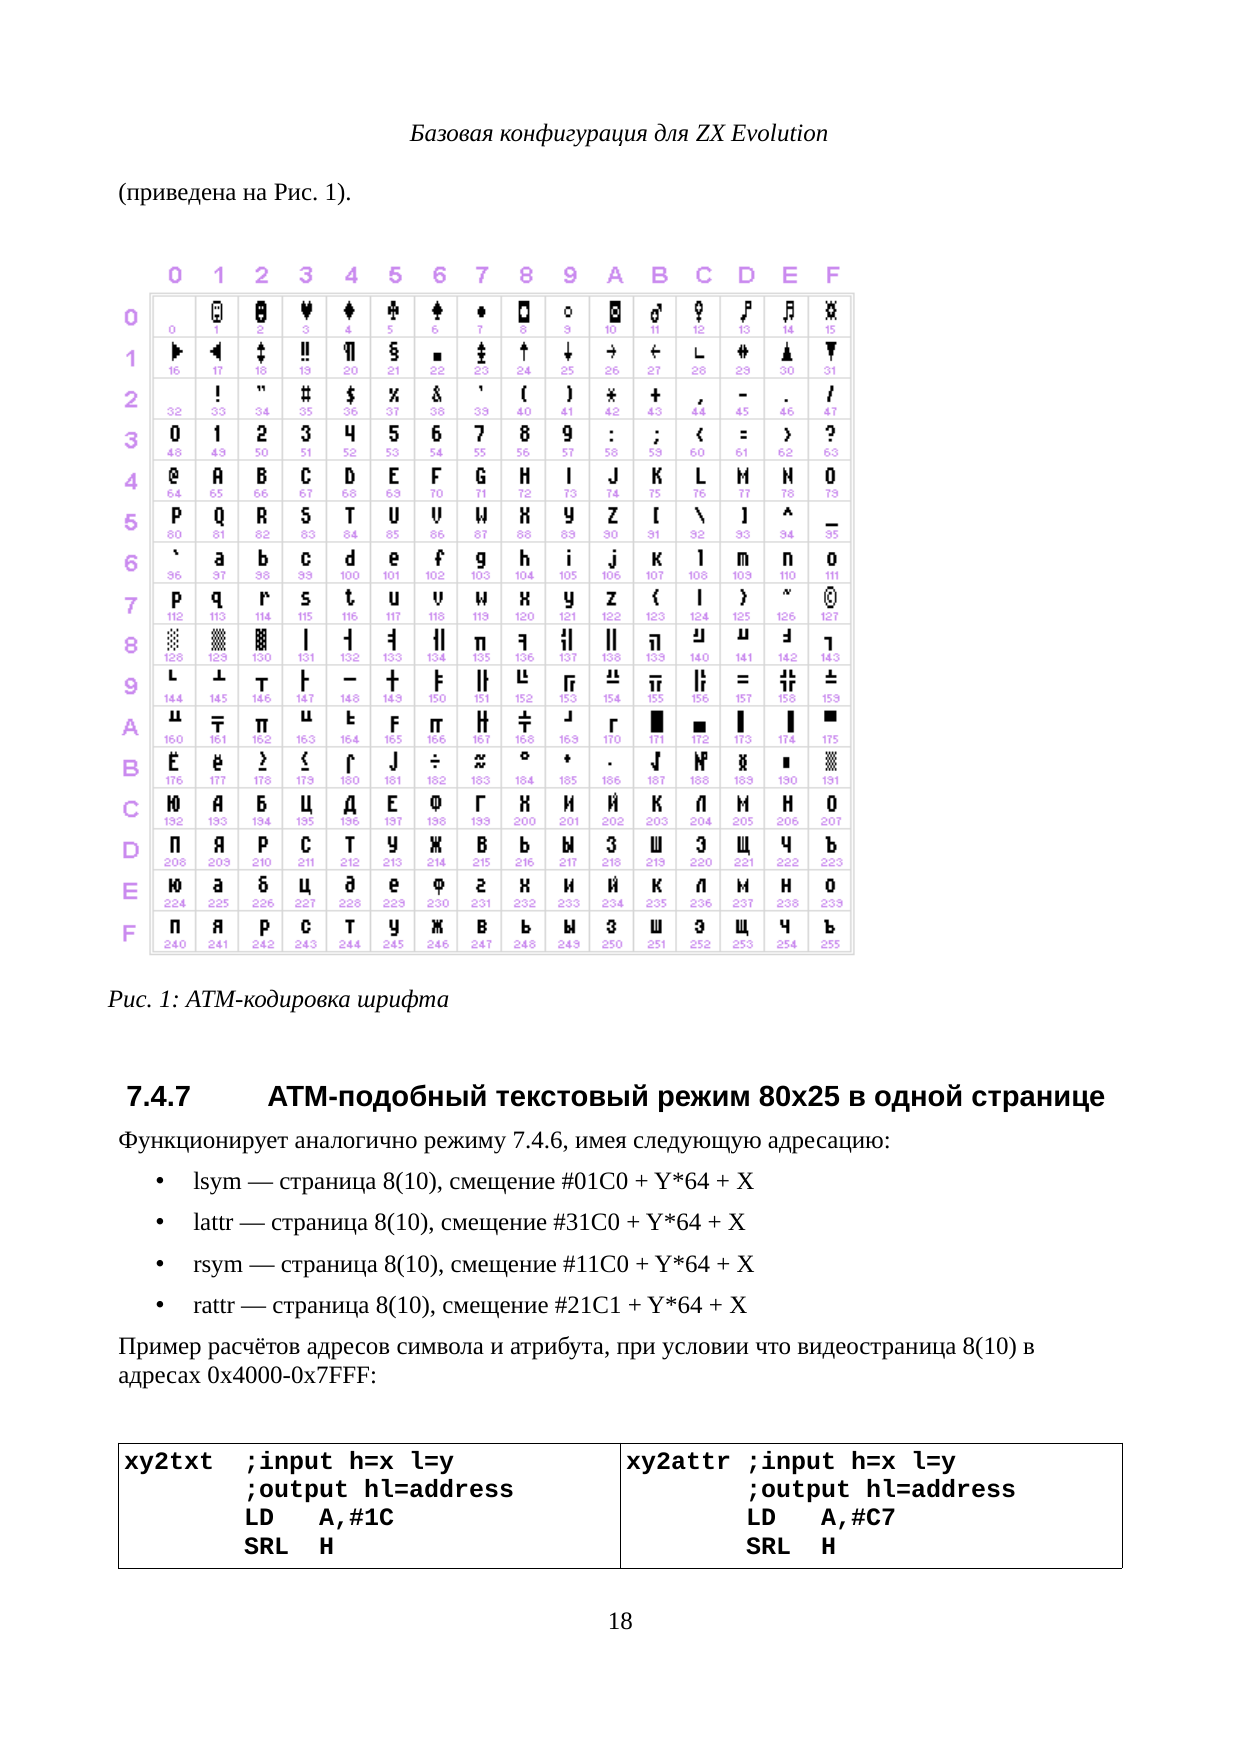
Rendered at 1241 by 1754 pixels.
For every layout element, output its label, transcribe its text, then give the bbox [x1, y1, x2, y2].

list lsym — страница 8(10), смещение #01C0 + Y*64 + X [156, 1166, 1122, 1195]
picture [107, 231, 861, 984]
list rsym — страница 8(10), смещение #11C0 + Y*64 + X [156, 1249, 1122, 1277]
list lattr — страница 8(10), смещение #31C0 + Y*64 + X [156, 1207, 1122, 1236]
table_header xy2txt ;input h=x l=y ;output hl=address LD A,#1C SRL H [119, 1444, 620, 1567]
table_header xy2attr ;input h=x l=y ;output hl=address LD A,#C7 SRL H [621, 1444, 1122, 1567]
text Пример расчётов адресов символа и атрибута, при условии что видеостраница 8(10) в адресах 0x4000-0x7FFF: [118, 1331, 1122, 1389]
text Рис. 1: ATM-кодировка шрифта [108, 984, 860, 1013]
list rattr — страница 8(10), смещение #21C1 + Y*64 + X [156, 1290, 1122, 1319]
subtitle ATM-подобный текстовый режим 80x25 в одной странице [118, 1079, 1122, 1112]
text (приведена на Рис. 1). [118, 177, 1122, 206]
text Функционирует аналогично режиму 7.4.6, имея следующую адресацию: [118, 1125, 1122, 1154]
